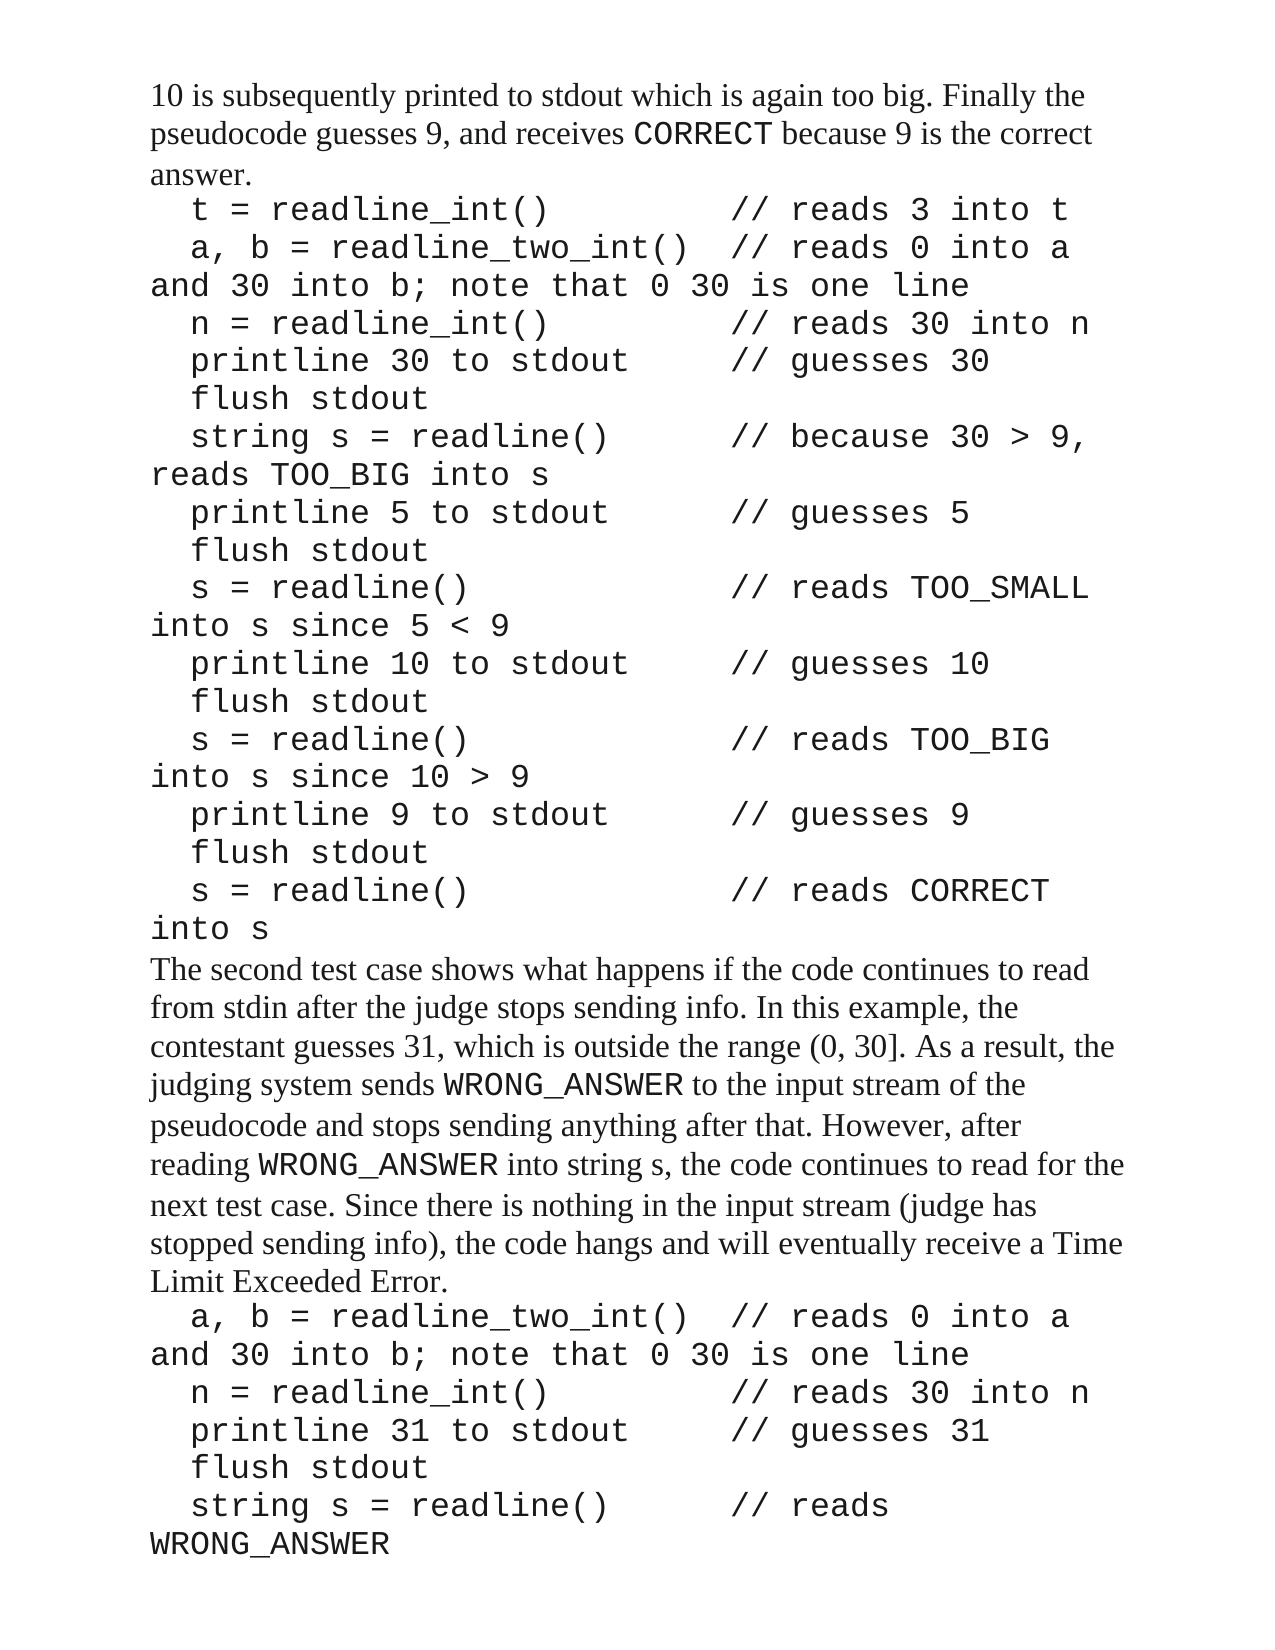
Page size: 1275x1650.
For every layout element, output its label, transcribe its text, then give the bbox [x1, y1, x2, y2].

text printline 5 to stdout // guesses 5 [150, 495, 1125, 533]
text printline 9 to stdout // guesses 9 [150, 798, 1125, 836]
text n = readline_int() // reads 30 into n [150, 1376, 1125, 1413]
text flush stdout [150, 382, 1125, 420]
text s = readline() // reads CORRECT into s [150, 873, 1125, 949]
text string s = readline() // reads WRONG_ANSWER [150, 1489, 1125, 1565]
text a, b = readline_two_int() // reads 0 into a and 30 into b; note that 0 30 is one line [150, 1300, 1125, 1376]
text t = readline_int() // reads 3 into t [150, 193, 1125, 231]
text printline 31 to stdout // guesses 31 [150, 1413, 1125, 1451]
text s = readline() // reads TOO_SMALL into s since 5 < 9 [150, 571, 1125, 647]
text string s = readline() // because 30 > 9, reads TOO_BIG into s [150, 420, 1125, 495]
text a, b = readline_two_int() // reads 0 into a and 30 into b; note that 0 30 is one line [150, 231, 1125, 306]
text n = readline_int() // reads 30 into n [150, 306, 1125, 344]
text flush stdout [150, 533, 1125, 571]
text The second test case shows what happens if the code continues to read from stdin after the judge stops sending info. In this example, the contestant guesses 31, which is outside the range (0, 30]. As a result, the judging system sends WRONG_ANSWER to the input stream of the pseudocode and stops sending anything after that. However, after reading WRONG_ANSWER into string s, the code continues to read for the next test case. Since there is nothing in the input stream (judge has stopped sending info), the code hangs and will eventually receive a Time Limit Exceeded Error. [150, 949, 1125, 1300]
text s = readline() // reads TOO_BIG into s since 10 > 9 [150, 722, 1125, 798]
text flush stdout [150, 1451, 1125, 1489]
text printline 30 to stdout // guesses 30 [150, 344, 1125, 382]
text flush stdout [150, 836, 1125, 873]
text flush stdout [150, 684, 1125, 722]
text printline 10 to stdout // guesses 10 [150, 647, 1125, 684]
text 10 is subsequently printed to stdout which is again too big. Finally the pseudocode guesses 9, and receives CORRECT because 9 is the correct answer. [150, 75, 1125, 193]
